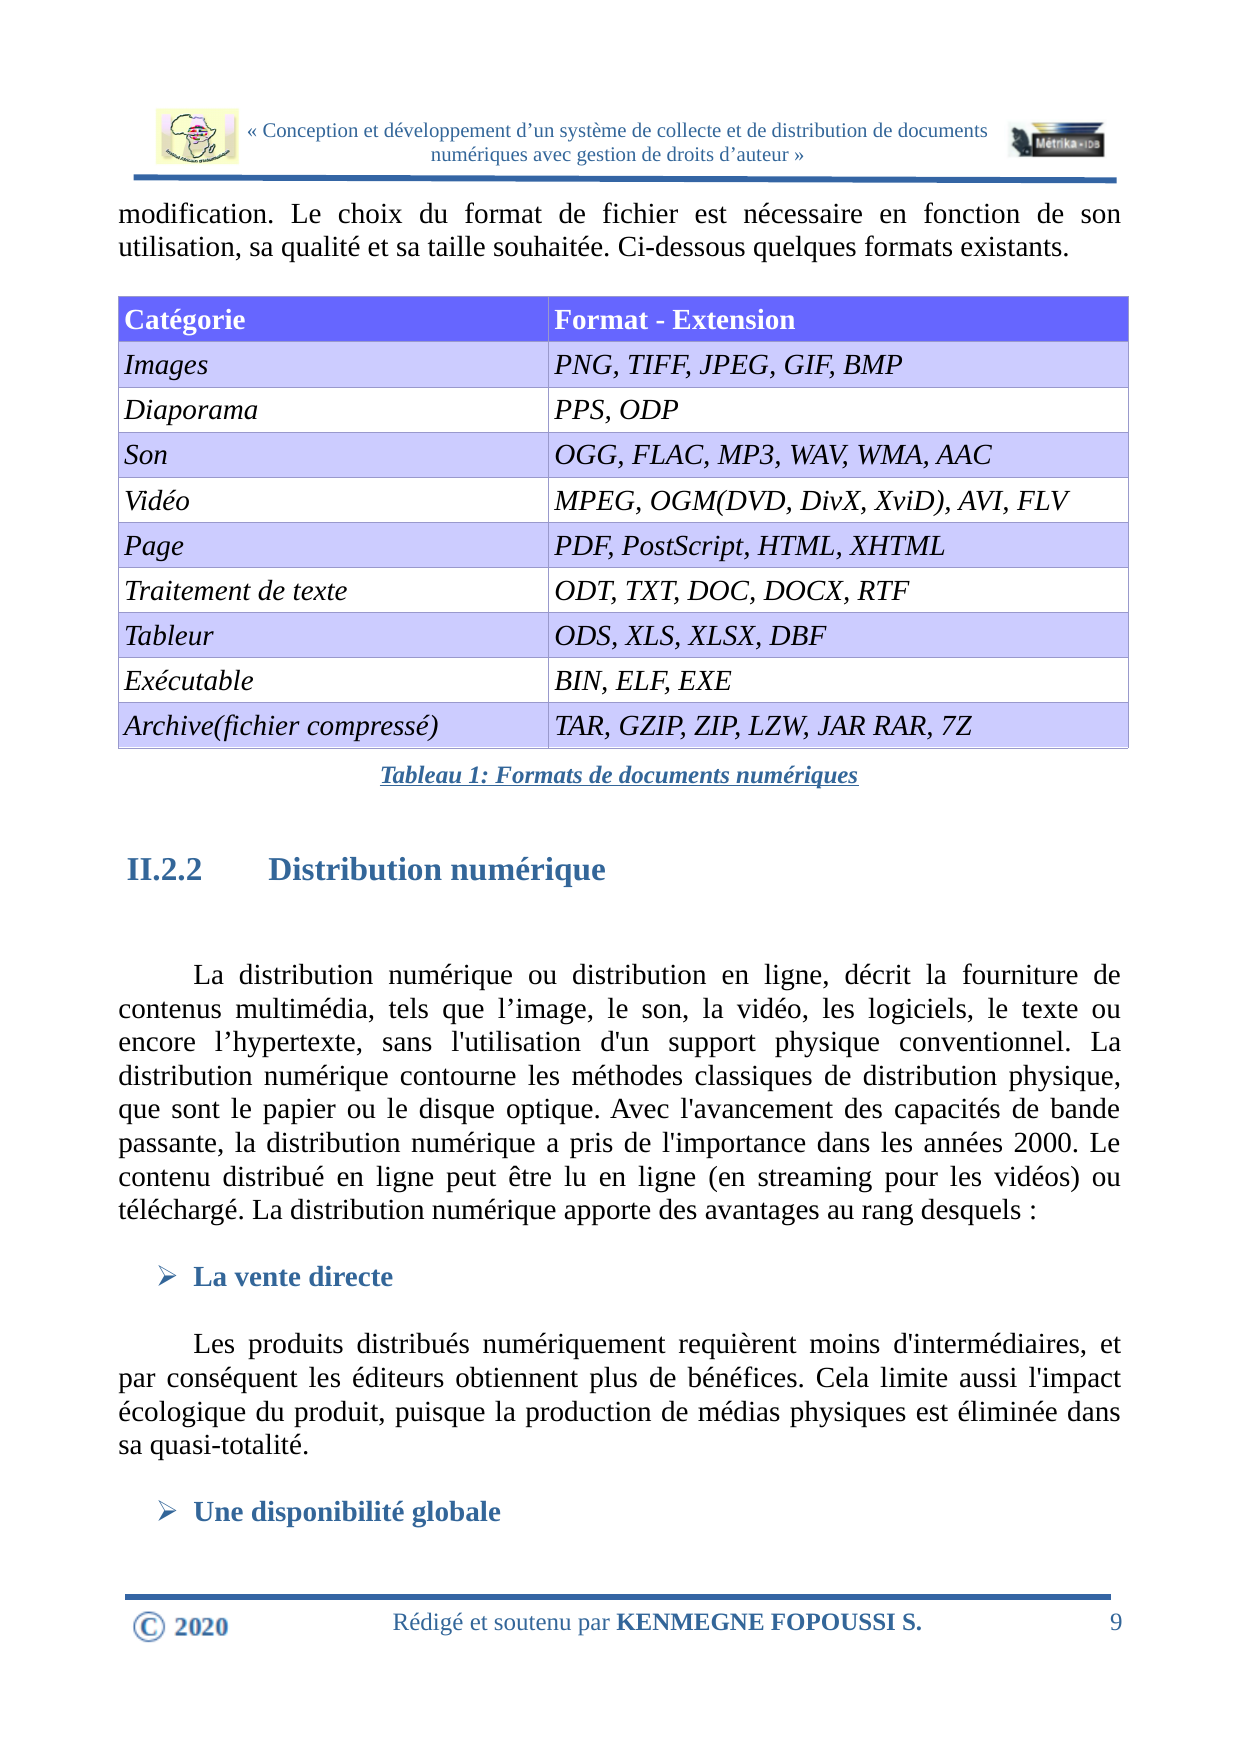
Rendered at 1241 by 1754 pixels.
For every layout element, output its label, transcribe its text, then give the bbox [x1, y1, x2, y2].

table_cell TAR, GZIP, ZIP, LZW, JAR RAR, 7Z [549, 703, 1128, 747]
subtitle Distribution numérique [118, 849, 1122, 888]
table_cell Page [119, 523, 548, 567]
table_cell MPEG, OGM(DVD, DivX, XviD), AVI, FLV [549, 478, 1128, 522]
text modification. Le choix du format de fichier est nécessaire en fonction de son utilisation, sa qualité et sa taille souhaitée. Ci-dessous quelques formats existants. [118, 196, 1122, 263]
text Tableau 1: Formats de documents numériques [118, 760, 1122, 789]
picture [154, 107, 241, 166]
table_cell Son [119, 433, 548, 477]
table_cell Archive(fichier compressé) [119, 703, 548, 747]
table_cell Traitement de texte [119, 568, 548, 612]
table_cell Tableur [119, 613, 548, 657]
table_cell ODT, TXT, DOC, DOCX, RTF [549, 568, 1128, 612]
text Les produits distribués numériquement requièrent moins d'intermédiaires, et par conséquent les éditeurs obtiennent plus de bénéfices. Cela limite aussi l'impact écologique du produit, puisque la production de médias physiques est éliminée dans sa quasi-totalité. [118, 1327, 1122, 1461]
table_cell PDF, PostScript, HTML, XHTML [549, 523, 1128, 567]
table_cell PPS, ODP [549, 388, 1128, 432]
picture [126, 1604, 231, 1647]
table_header Format - Extension [549, 297, 1128, 341]
table_cell Vidéo [119, 478, 548, 522]
list La vente directe [156, 1259, 1122, 1293]
table_cell Diaporama [119, 388, 548, 432]
table_cell BIN, ELF, EXE [549, 658, 1128, 702]
table_cell OGG, FLAC, MP3, WAV, WMA, AAC [549, 433, 1128, 477]
list Une disponibilité globale [156, 1494, 1122, 1528]
table_cell PNG, TIFF, JPEG, GIF, BMP [549, 342, 1128, 387]
text La distribution numérique ou distribution en ligne, décrit la fourniture de contenus multimédia, tels que l’image, le son, la vidéo, les logiciels, le texte ou encore l’hypertexte, sans l'utilisation d'un support physique conventionnel. La distribution numérique contourne les méthodes classiques de distribution physique, que sont le papier ou le disque optique. Avec l'avancement des capacités de bande passante, la distribution numérique a pris de l'importance dans les années 2000. Le contenu distribué en ligne peut être lu en ligne (en streaming pour les vidéos) ou téléchargé. La distribution numérique apporte des avantages au rang desquels : [118, 957, 1122, 1226]
table_cell Images [119, 342, 548, 387]
table_cell ODS, XLS, XLSX, DBF [549, 613, 1128, 657]
table_header Catégorie [119, 297, 548, 341]
picture [1003, 116, 1109, 160]
table_cell Exécutable [119, 658, 548, 702]
